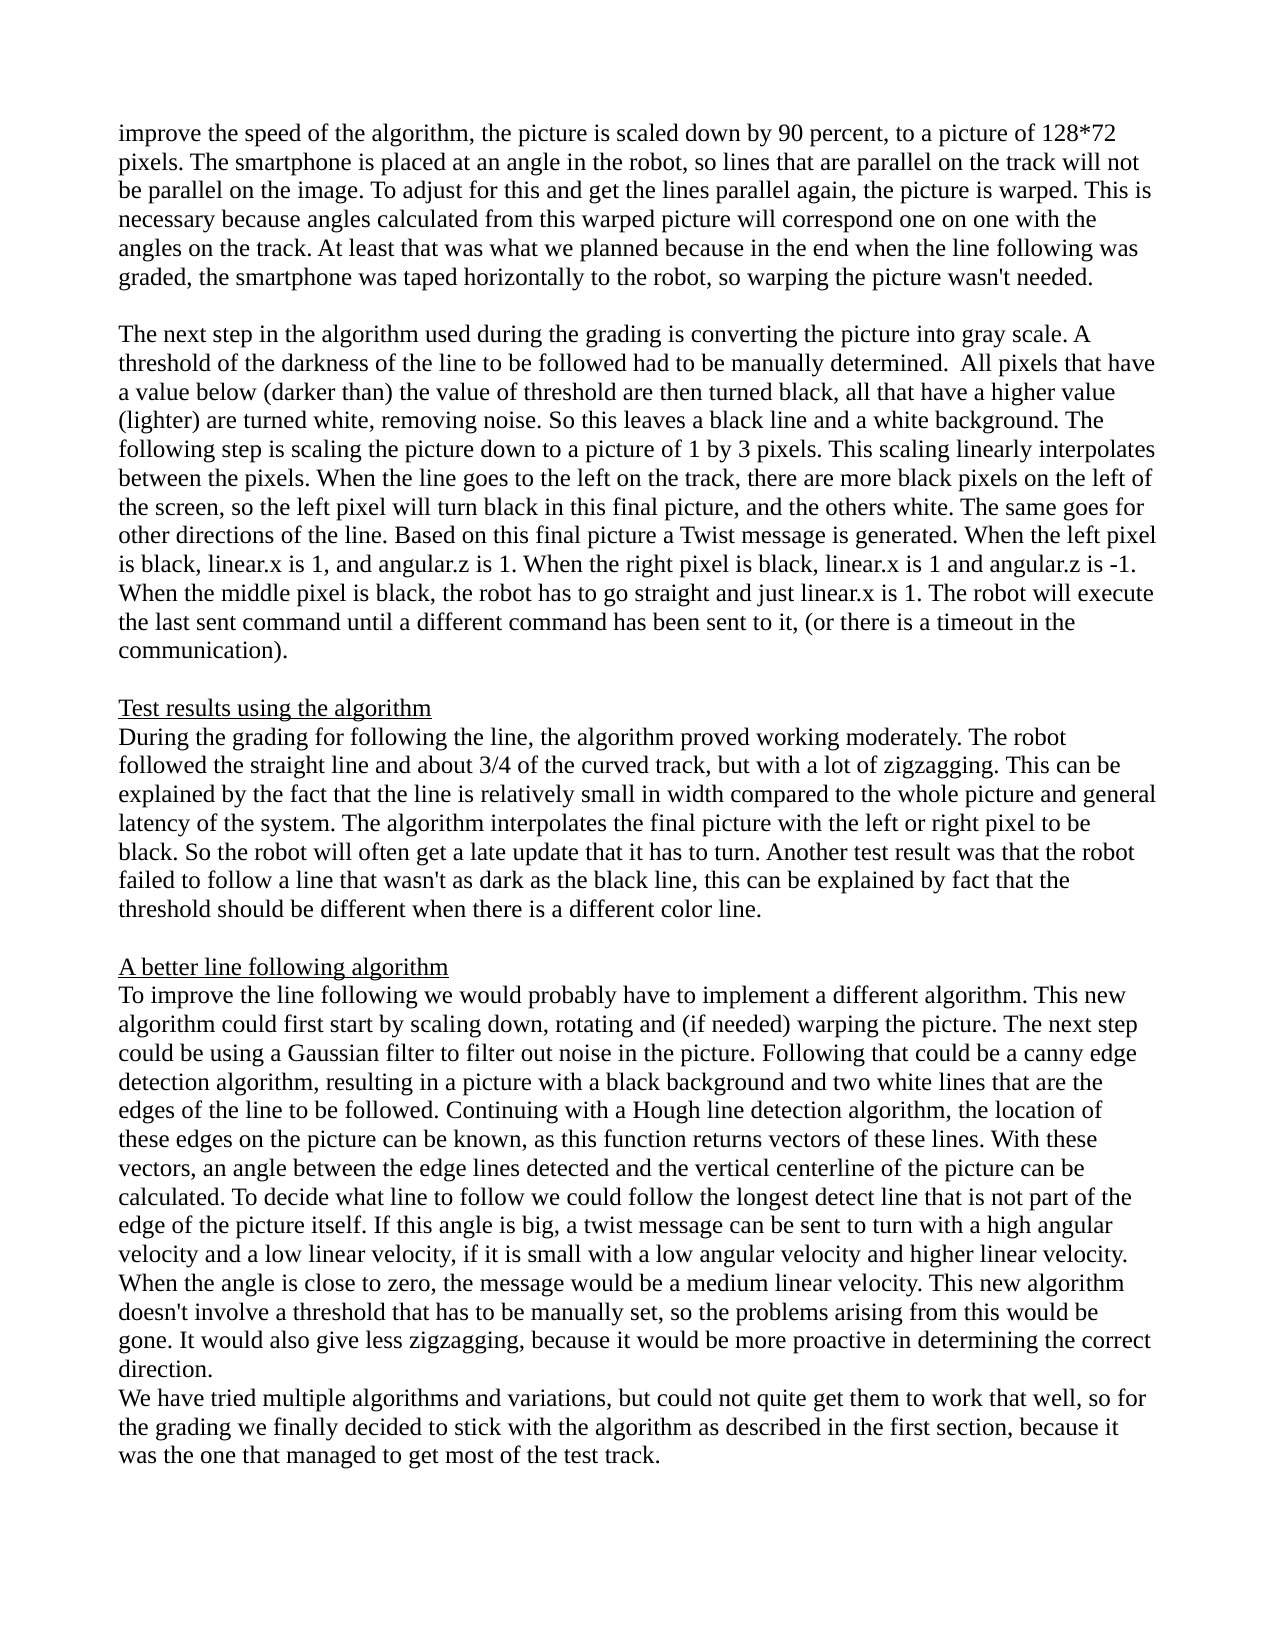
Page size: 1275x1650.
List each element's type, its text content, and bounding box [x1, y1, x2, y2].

text Test results using the algorithm [118, 693, 1157, 722]
text The next step in the algorithm used during the grading is converting the picture into gray scale. A threshold of the darkness of the line to be followed had to be manually determined. All pixels that have a value below (darker than) the value of threshold are then turned black, all that have a higher value (lighter) are turned white, removing noise. So this leaves a black line and a white background. The following step is scaling the picture down to a picture of 1 by 3 pixels. This scaling linearly interpolates between the pixels. When the line goes to the left on the track, there are more black pixels on the left of the screen, so the left pixel will turn black in this final picture, and the others white. The same goes for other directions of the line. Based on this final picture a Twist message is generated. When the left pixel is black, linear.x is 1, and angular.z is 1. When the right pixel is black, linear.x is 1 and angular.z is -1. When the middle pixel is black, the robot has to go straight and just linear.x is 1. The robot will execute the last sent command until a different command has been sent to it, (or there is a timeout in the communication). [118, 319, 1157, 664]
text We have tried multiple algorithms and variations, but could not quite get them to work that well, so for the grading we finally decided to stick with the algorithm as described in the first section, because it was the one that managed to get most of the test track. [118, 1383, 1157, 1469]
text To improve the line following we would probably have to implement a different algorithm. This new algorithm could first start by scaling down, rotating and (if needed) warping the picture. The next step could be using a Gaussian filter to filter out noise in the picture. Following that could be a canny edge detection algorithm, resulting in a picture with a black background and two white lines that are the edges of the line to be followed. Continuing with a Hough line detection algorithm, the location of these edges on the picture can be known, as this function returns vectors of these lines. With these vectors, an angle between the edge lines detected and the vertical centerline of the picture can be calculated. To decide what line to follow we could follow the longest detect line that is not part of the edge of the picture itself. If this angle is big, a twist message can be sent to turn with a high angular velocity and a low linear velocity, if it is small with a low angular velocity and higher linear velocity. When the angle is close to zero, the message would be a medium linear velocity. This new algorithm doesn't involve a threshold that has to be manually set, so the problems arising from this would be gone. It would also give less zigzagging, because it would be more proactive in determining the correct direction. [118, 981, 1157, 1383]
text During the grading for following the line, the algorithm proved working moderately. The robot followed the straight line and about 3/4 of the curved track, but with a lot of zigzagging. This can be explained by the fact that the line is relatively small in width compared to the whole picture and general latency of the system. The algorithm interpolates the final picture with the left or right pixel to be black. So the robot will often get a late update that it has to turn. Another test result was that the robot failed to follow a line that wasn't as dark as the black line, this can be explained by fact that the threshold should be different when there is a different color line. [118, 722, 1157, 923]
text A better line following algorithm [118, 952, 1157, 981]
text improve the speed of the algorithm, the picture is scaled down by 90 percent, to a picture of 128*72 pixels. The smartphone is placed at an angle in the robot, so lines that are parallel on the track will not be parallel on the image. To adjust for this and get the lines parallel again, the picture is warped. This is necessary because angles calculated from this warped picture will correspond one on one with the angles on the track. At least that was what we planned because in the end when the line following was graded, the smartphone was taped horizontally to the robot, so warping the picture wasn't needed. [118, 118, 1157, 291]
